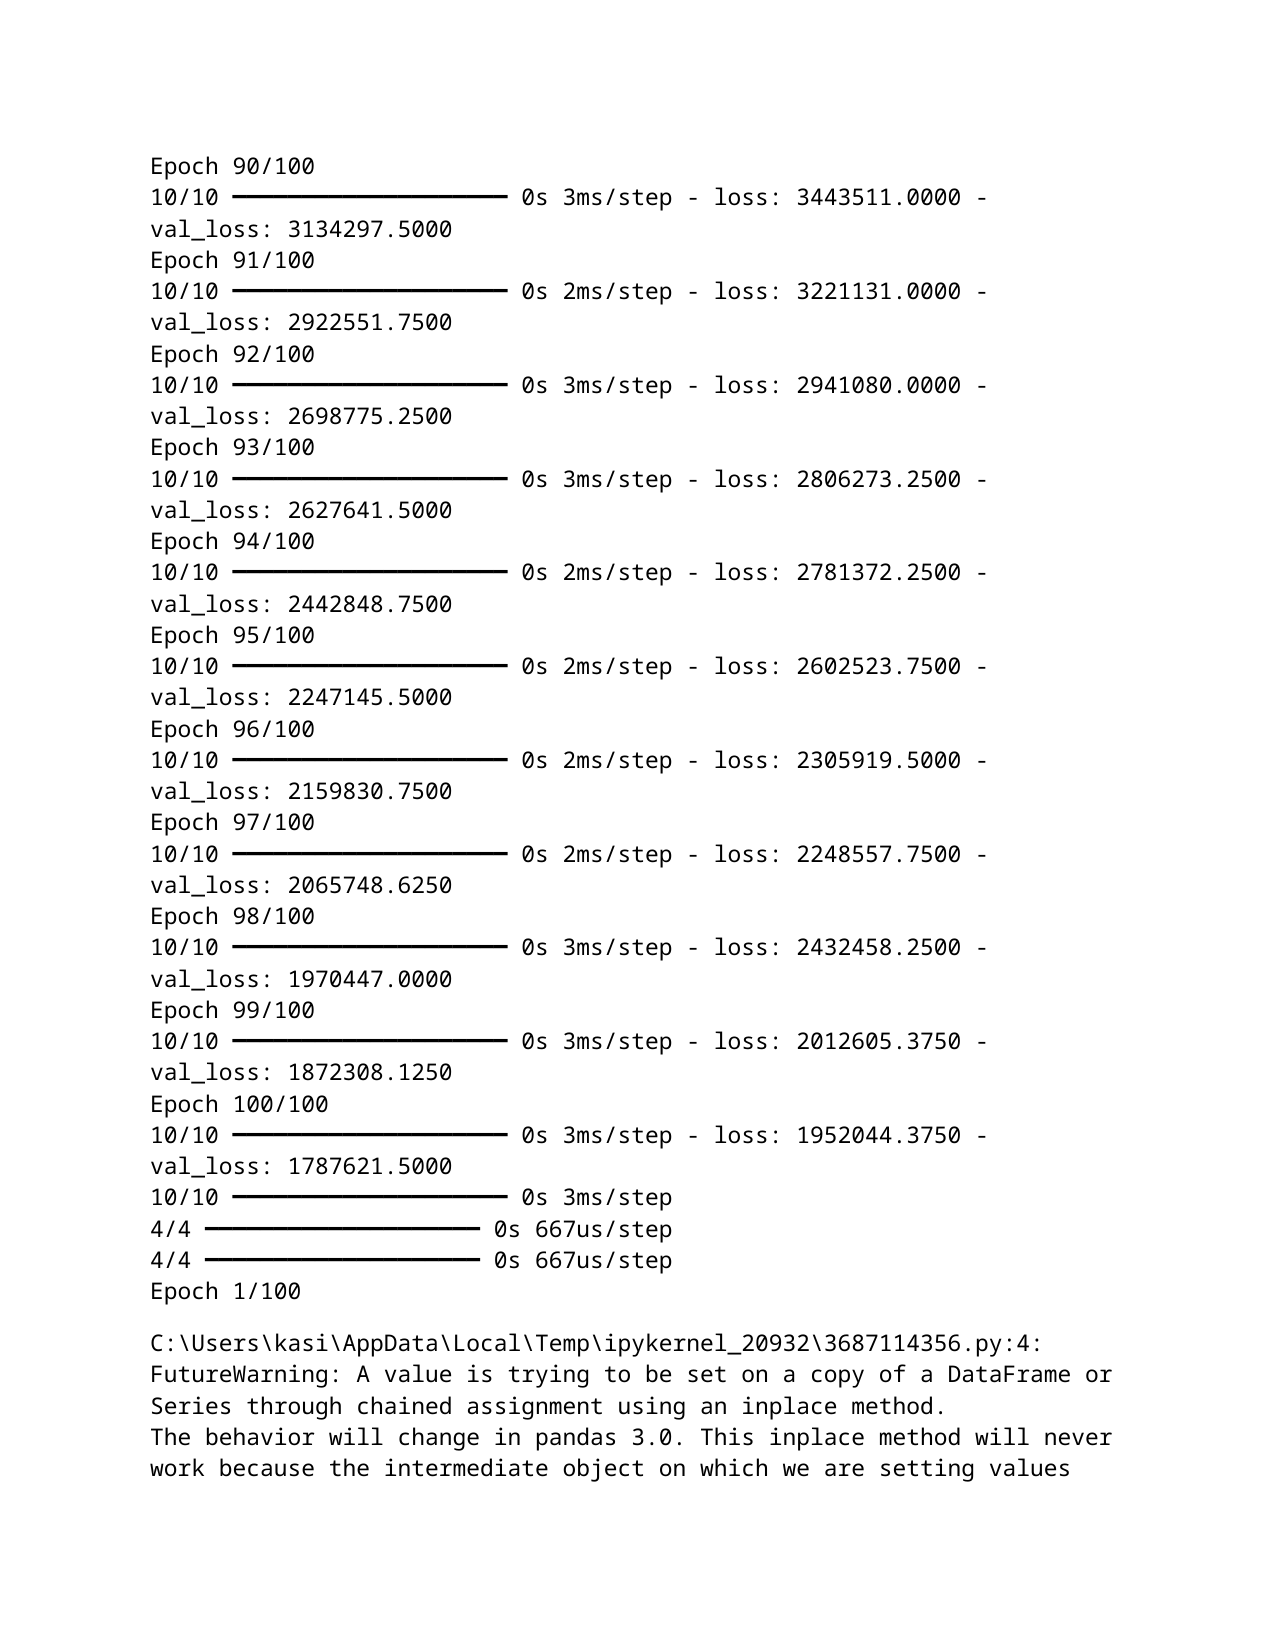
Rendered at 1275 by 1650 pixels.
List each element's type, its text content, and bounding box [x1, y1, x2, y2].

text C:\Users\kasi\AppData\Local\Temp\ipykernel_20932\3687114356.py:4: FutureWarning: A value is trying to be set on a copy of a DataFrame or Series through chained assignment using an inplace method. The behavior will change in pandas 3.0. This inplace method will never work because the intermediate object on which we are setting values [150, 1327, 1125, 1483]
text Epoch 90/100 10/10 ━━━━━━━━━━━━━━━━━━━━ 0s 3ms/step - loss: 3443511.0000 - val_loss: 3134297.5000 Epoch 91/100 10/10 ━━━━━━━━━━━━━━━━━━━━ 0s 2ms/step - loss: 3221131.0000 - val_loss: 2922551.7500 Epoch 92/100 10/10 ━━━━━━━━━━━━━━━━━━━━ 0s 3ms/step - loss: 2941080.0000 - val_loss: 2698775.2500 Epoch 93/100 10/10 ━━━━━━━━━━━━━━━━━━━━ 0s 3ms/step - loss: 2806273.2500 - val_loss: 2627641.5000 Epoch 94/100 10/10 ━━━━━━━━━━━━━━━━━━━━ 0s 2ms/step - loss: 2781372.2500 - val_loss: 2442848.7500 Epoch 95/100 10/10 ━━━━━━━━━━━━━━━━━━━━ 0s 2ms/step - loss: 2602523.7500 - val_loss: 2247145.5000 Epoch 96/100 10/10 ━━━━━━━━━━━━━━━━━━━━ 0s 2ms/step - loss: 2305919.5000 - val_loss: 2159830.7500 Epoch 97/100 10/10 ━━━━━━━━━━━━━━━━━━━━ 0s 2ms/step - loss: 2248557.7500 - val_loss: 2065748.6250 Epoch 98/100 10/10 ━━━━━━━━━━━━━━━━━━━━ 0s 3ms/step - loss: 2432458.2500 - val_loss: 1970447.0000 Epoch 99/100 10/10 ━━━━━━━━━━━━━━━━━━━━ 0s 3ms/step - loss: 2012605.3750 - val_loss: 1872308.1250 Epoch 100/100 10/10 ━━━━━━━━━━━━━━━━━━━━ 0s 3ms/step - loss: 1952044.3750 - val_loss: 1787621.5000 10/10 ━━━━━━━━━━━━━━━━━━━━ 0s 3ms/step 4/4 ━━━━━━━━━━━━━━━━━━━━ 0s 667us/step 4/4 ━━━━━━━━━━━━━━━━━━━━ 0s 667us/step Epoch 1/100 [150, 150, 1125, 1306]
